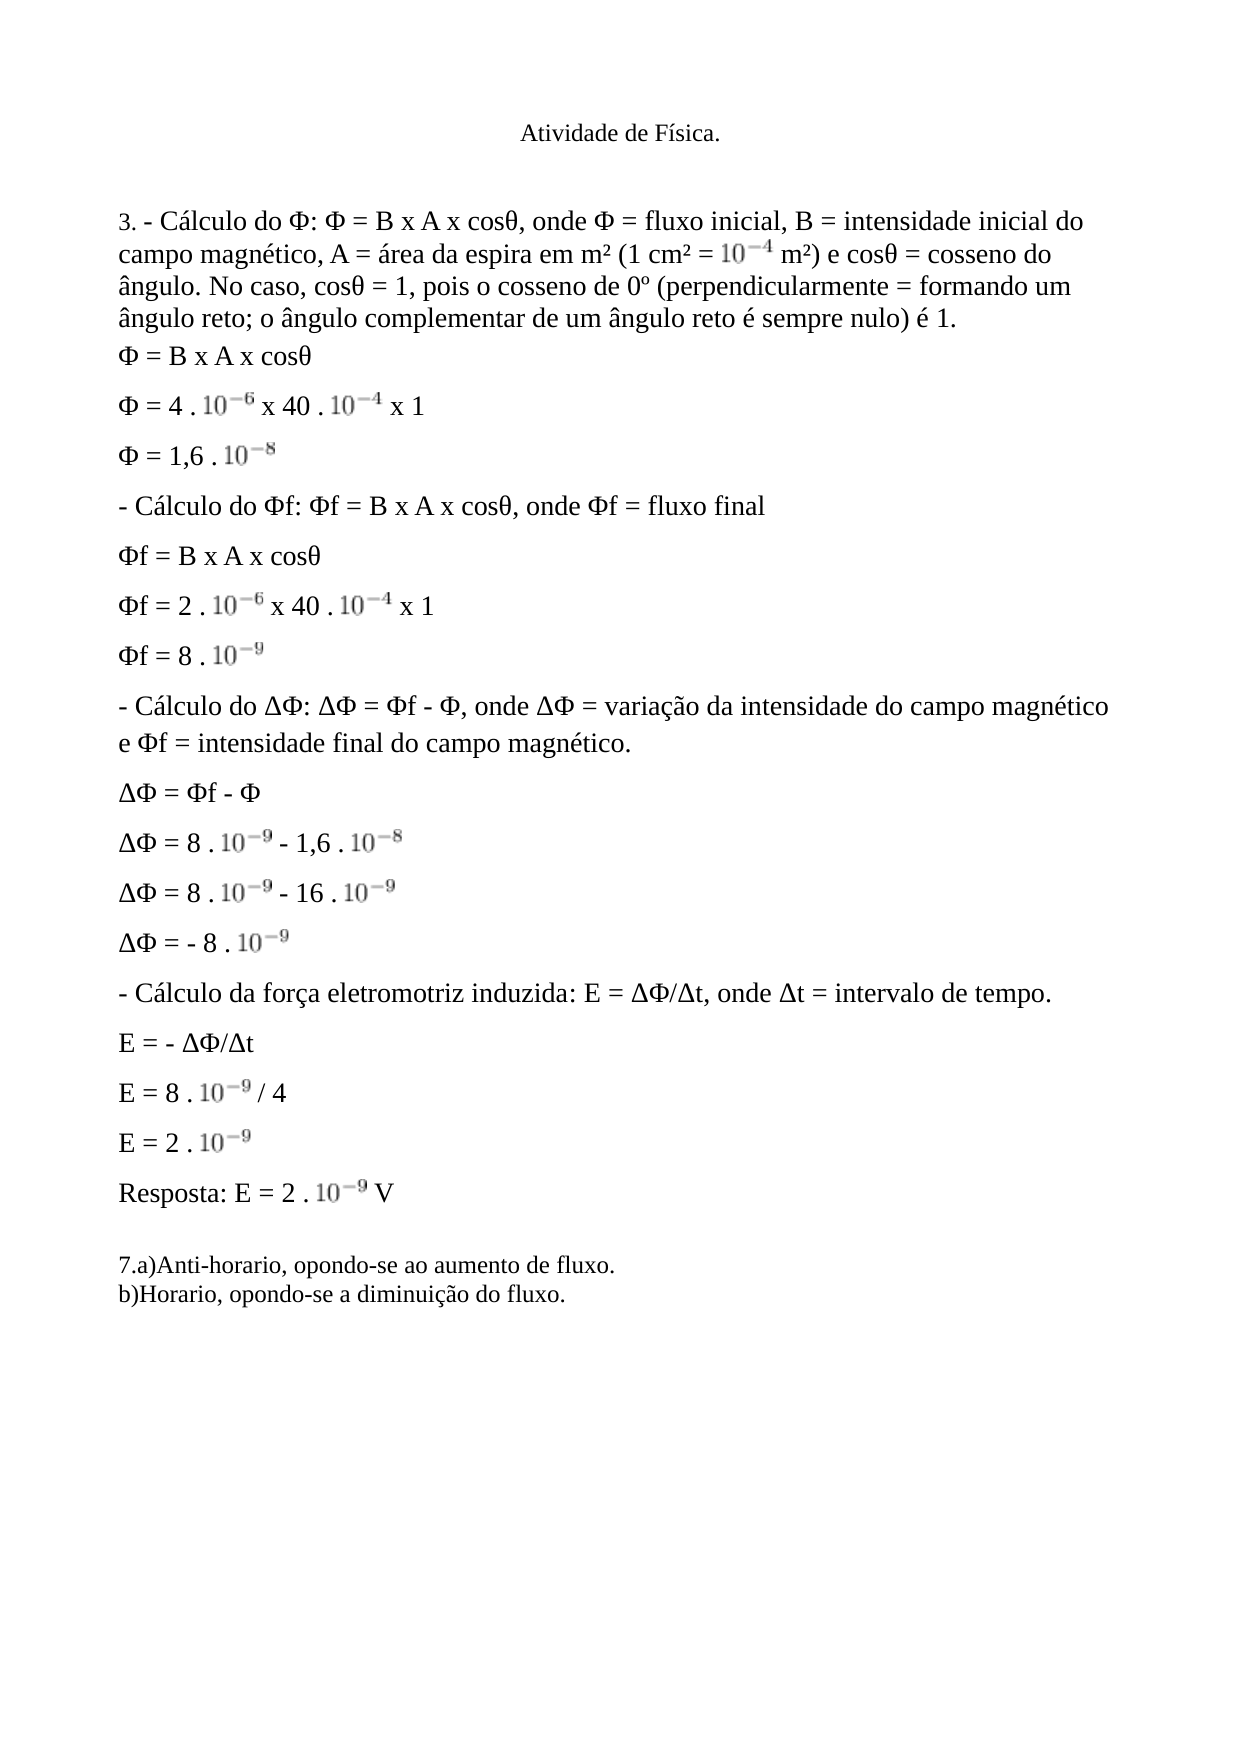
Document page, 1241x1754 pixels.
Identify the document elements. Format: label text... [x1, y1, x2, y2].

picture [238, 929, 289, 953]
text - Cálculo da força eletromotriz induzida: E = ΔΦ/Δt, onde Δt = intervalo de tempo. [118, 971, 1122, 1009]
text b)Horario, opondo-se a diminuição do fluxo. [118, 1279, 1122, 1308]
picture [213, 642, 264, 666]
picture [221, 879, 272, 903]
picture [200, 1079, 251, 1103]
picture [225, 442, 275, 466]
text 7.a)Anti-horario, opondo-se ao aumento de fluxo. [118, 1250, 1122, 1279]
picture [331, 392, 383, 416]
picture [213, 592, 264, 616]
text Φ = 4 . x 40 . x 1 [118, 384, 1122, 421]
picture [221, 829, 272, 853]
picture [203, 392, 254, 416]
text 3. - Cálculo do Φ: Φ = B x A x cosθ, onde Φ = fluxo inicial, B = intensidade inicial do campo magnético, A = área da espira em m² (1 cm² = m²) e cosθ = cosseno do ângulo. No caso, cosθ = 1, pois o cosseno de 0º (perpendicularmente = formando um ângulo reto; o ângulo complementar de um ângulo reto é sempre nulo) é 1. [118, 204, 1122, 334]
picture [316, 1179, 367, 1203]
text ΔΦ = - 8 . [118, 921, 1122, 959]
picture [200, 1129, 251, 1153]
picture [722, 239, 774, 264]
text E = 2 . [118, 1121, 1122, 1159]
text Atividade de Física. [118, 118, 1122, 147]
text Φf = B x A x cosθ [118, 534, 1122, 571]
picture [344, 879, 395, 903]
text - Cálculo do ΔΦ: ΔΦ = Φf - Φ, onde ΔΦ = variação da intensidade do campo magnético e Φf = intensidade final do campo magnético. [118, 684, 1122, 759]
text - Cálculo do Φf: Φf = B x A x cosθ, onde Φf = fluxo final [118, 484, 1122, 521]
text Φf = 2 . x 40 . x 1 [118, 584, 1122, 621]
text Φ = B x A x cosθ [118, 334, 1122, 371]
text ΔΦ = Φf - Φ [118, 771, 1122, 809]
picture [351, 829, 402, 853]
text E = - ΔΦ/Δt [118, 1021, 1122, 1059]
picture [340, 592, 393, 616]
text E = 8 . / 4 [118, 1071, 1122, 1109]
text Resposta: E = 2 . V [118, 1171, 1122, 1209]
text Φf = 8 . [118, 634, 1122, 671]
text Φ = 1,6 . [118, 434, 1122, 471]
text ΔΦ = 8 . - 1,6 . [118, 821, 1122, 859]
text ΔΦ = 8 . - 16 . [118, 871, 1122, 909]
